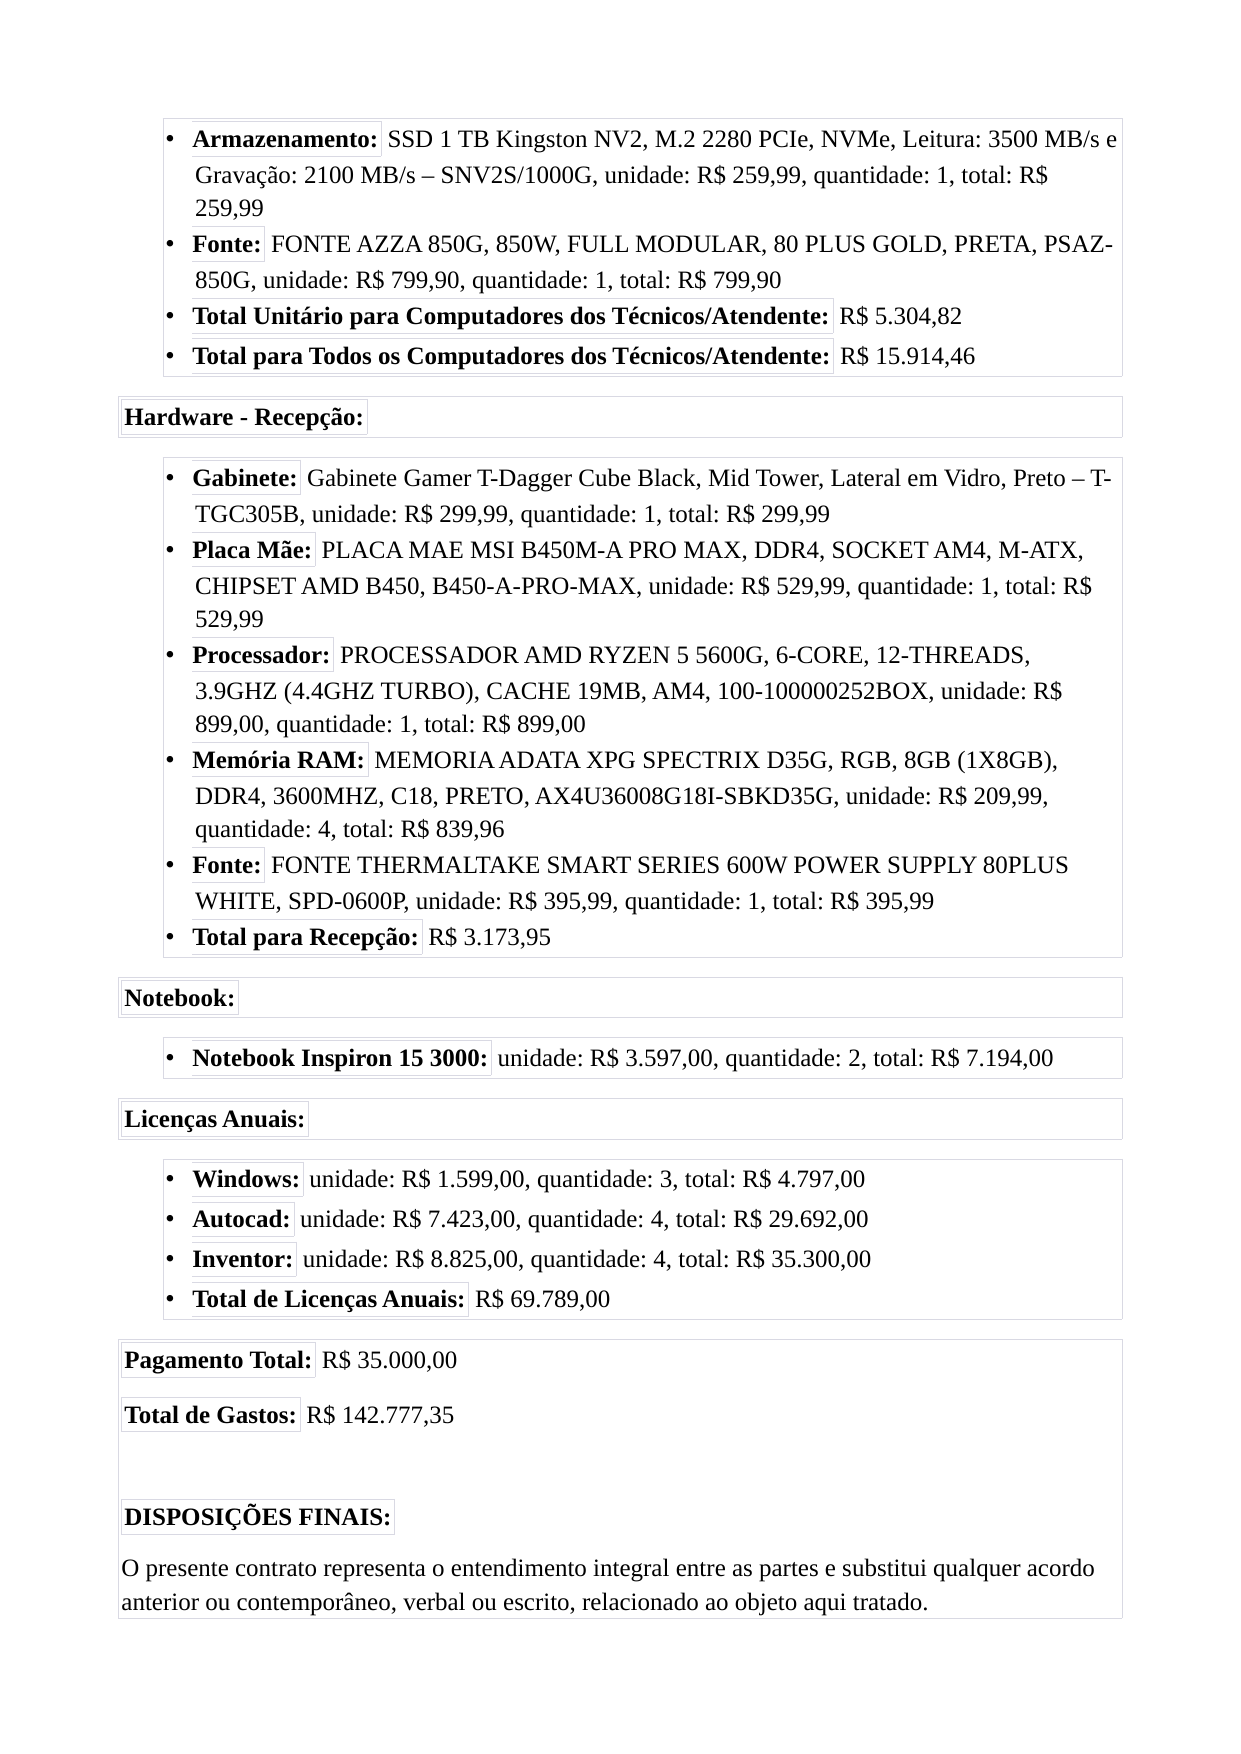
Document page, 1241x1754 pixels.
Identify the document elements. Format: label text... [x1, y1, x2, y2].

list Total para Todos os Computadores dos Técnicos/Atendente: R$ 15.914,46 [164, 335, 1122, 376]
list Memória RAM: MEMORIA ADATA XPG SPECTRIX D35G, RGB, 8GB (1X8GB), DDR4, 3600MHZ, C18, PRETO, AX4U36008G18I-SBKD35G, unidade: R$ 209,99, quantidade: 4, total: R$ 839,96 [164, 739, 1122, 843]
list Total de Licenças Anuais: R$ 69.789,00 [164, 1278, 1122, 1319]
list Processador: PROCESSADOR AMD RYZEN 5 5600G, 6-CORE, 12-THREADS, 3.9GHZ (4.4GHZ TURBO), CACHE 19MB, AM4, 100-100000252BOX, unidade: R$ 899,00, quantidade: 1, total: R$ 899,00 [164, 634, 1122, 738]
list Placa Mãe: PLACA MAE MSI B450M-A PRO MAX, DDR4, SOCKET AM4, M-ATX, CHIPSET AMD B450, B450-A-PRO-MAX, unidade: R$ 529,99, quantidade: 1, total: R$ 529,99 [164, 529, 1122, 632]
list Fonte: FONTE THERMALTAKE SMART SERIES 600W POWER SUPPLY 80PLUS WHITE, SPD-0600P, unidade: R$ 395,99, quantidade: 1, total: R$ 395,99 [164, 844, 1122, 915]
text Hardware - Recepção: [119, 397, 1122, 437]
list Armazenamento: SSD 1 TB Kingston NV2, M.2 2280 PCIe, NVMe, Leitura: 3500 MB/s e Gravação: 2100 MB/s – SNV2S/1000G, unidade: R$ 259,99, quantidade: 1, total: R$ 259,99 [164, 119, 1122, 222]
list Windows: unidade: R$ 1.599,00, quantidade: 3, total: R$ 4.797,00 [164, 1160, 1122, 1196]
list Gabinete: Gabinete Gamer T-Dagger Cube Black, Mid Tower, Lateral em Vidro, Preto – T-TGC305B, unidade: R$ 299,99, quantidade: 1, total: R$ 299,99 [164, 458, 1122, 527]
text Licenças Anuais: [119, 1099, 1122, 1139]
list Notebook Inspiron 15 3000: unidade: R$ 3.597,00, quantidade: 2, total: R$ 7.194,00 [164, 1038, 1122, 1078]
list Total Unitário para Computadores dos Técnicos/Atendente: R$ 5.304,82 [164, 295, 1122, 333]
list Inventor: unidade: R$ 8.825,00, quantidade: 4, total: R$ 35.300,00 [164, 1238, 1122, 1276]
list Autocad: unidade: R$ 7.423,00, quantidade: 4, total: R$ 29.692,00 [164, 1198, 1122, 1236]
text DISPOSIÇÕES FINAIS: [119, 1496, 1122, 1534]
text Notebook: [119, 978, 1122, 1017]
text O presente contrato representa o entendimento integral entre as partes e substitui qualquer acordo anterior ou contemporâneo, verbal ou escrito, relacionado ao objeto aqui tratado. [119, 1551, 1122, 1618]
list Fonte: FONTE AZZA 850G, 850W, FULL MODULAR, 80 PLUS GOLD, PRETA, PSAZ-850G, unidade: R$ 799,90, quantidade: 1, total: R$ 799,90 [164, 223, 1122, 294]
text Total de Gastos: R$ 142.777,35 [119, 1394, 1122, 1432]
list Total para Recepção: R$ 3.173,95 [164, 916, 1122, 957]
text Pagamento Total: R$ 35.000,00 [119, 1340, 1122, 1377]
